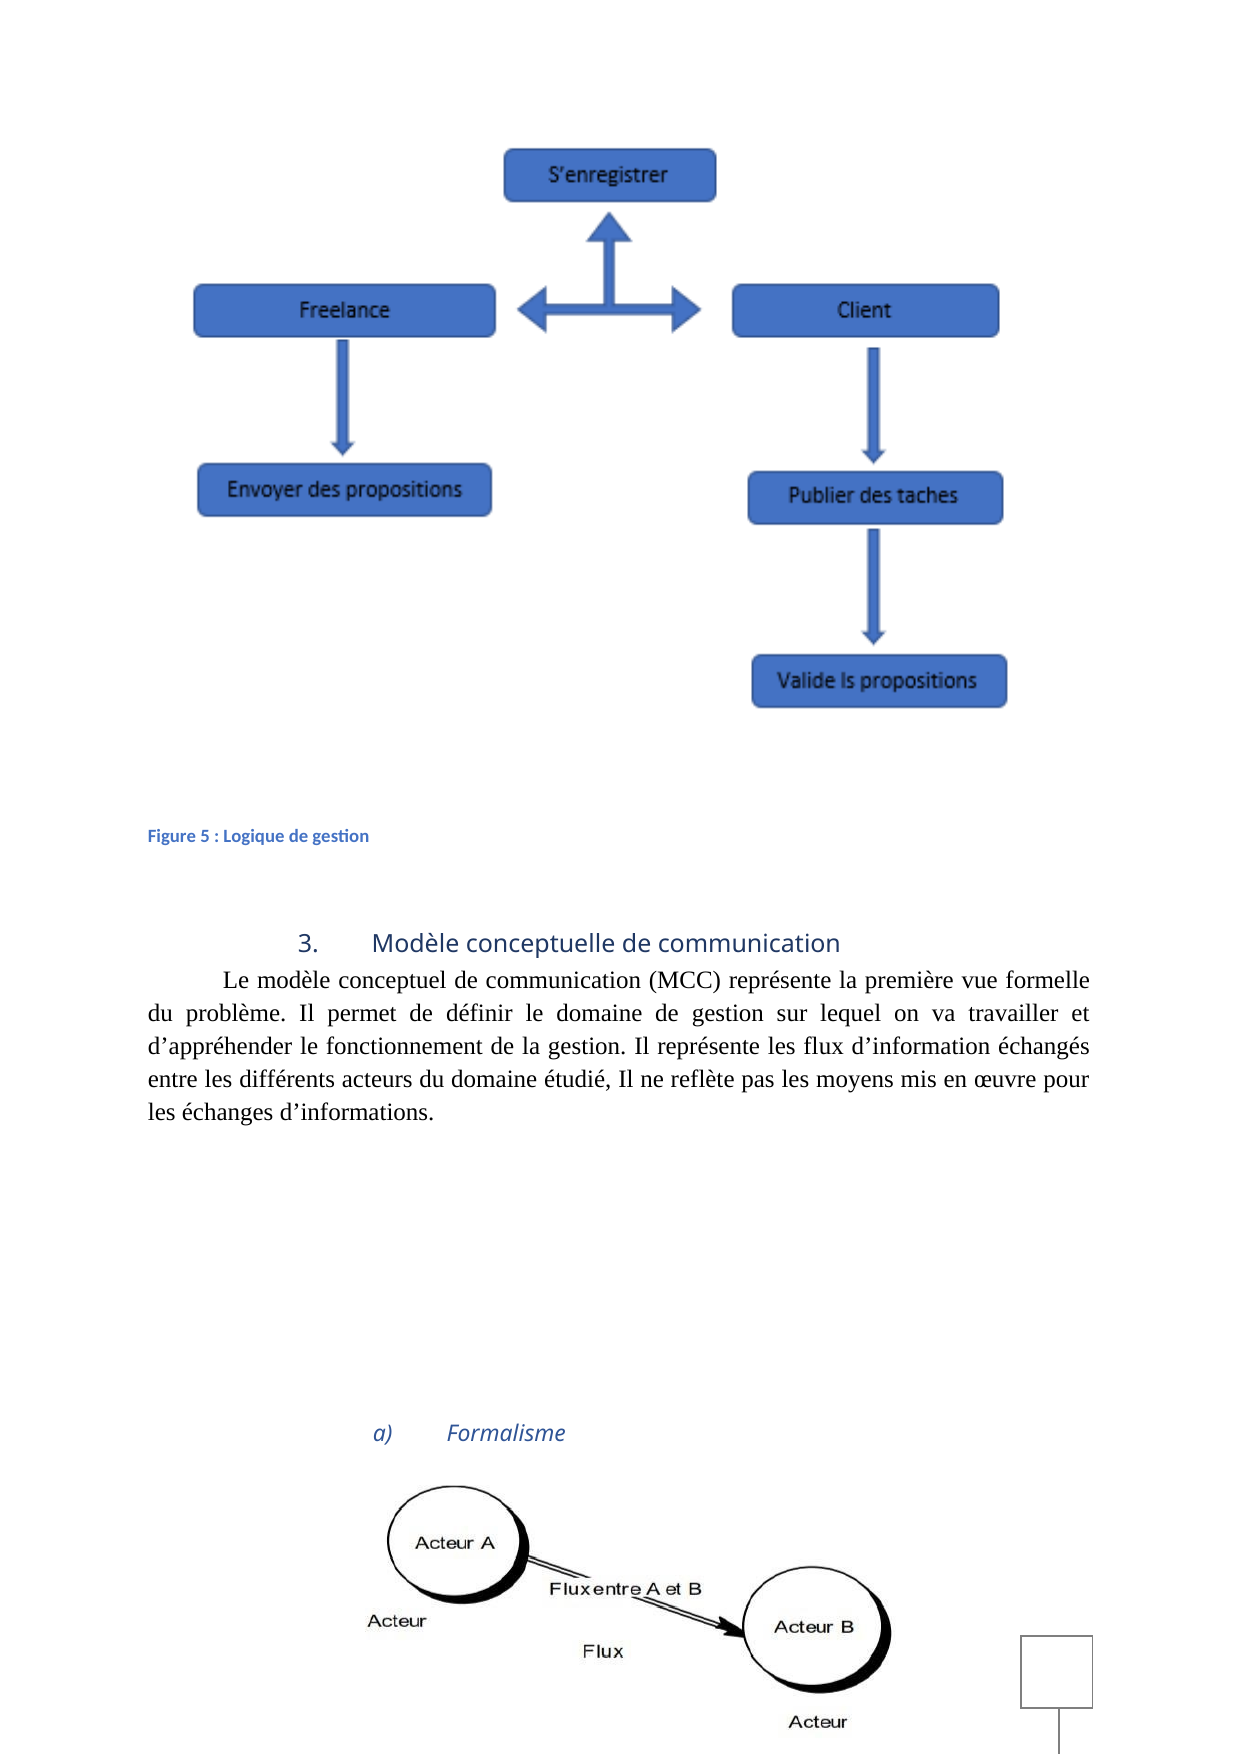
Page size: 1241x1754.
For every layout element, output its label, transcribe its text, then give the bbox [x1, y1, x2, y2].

subtitle Modèle conceptuelle de communication [298, 926, 1093, 960]
text Le modèle conceptuel de communication (MCC) représente la première vue formelle du problème. Il permet de définir le domaine de gestion sur lequel on va travailler et d’appréhender le fonctionnement de la gestion. Il représente les flux d’information échangés entre les différents acteurs du domaine étudié, Il ne reflète pas les moyens mis en œuvre pour les échanges d’informations. [148, 965, 1091, 1126]
text Figure 5 : Logique de gestion [148, 824, 1093, 847]
subtitle Formalisme [373, 1417, 1093, 1448]
